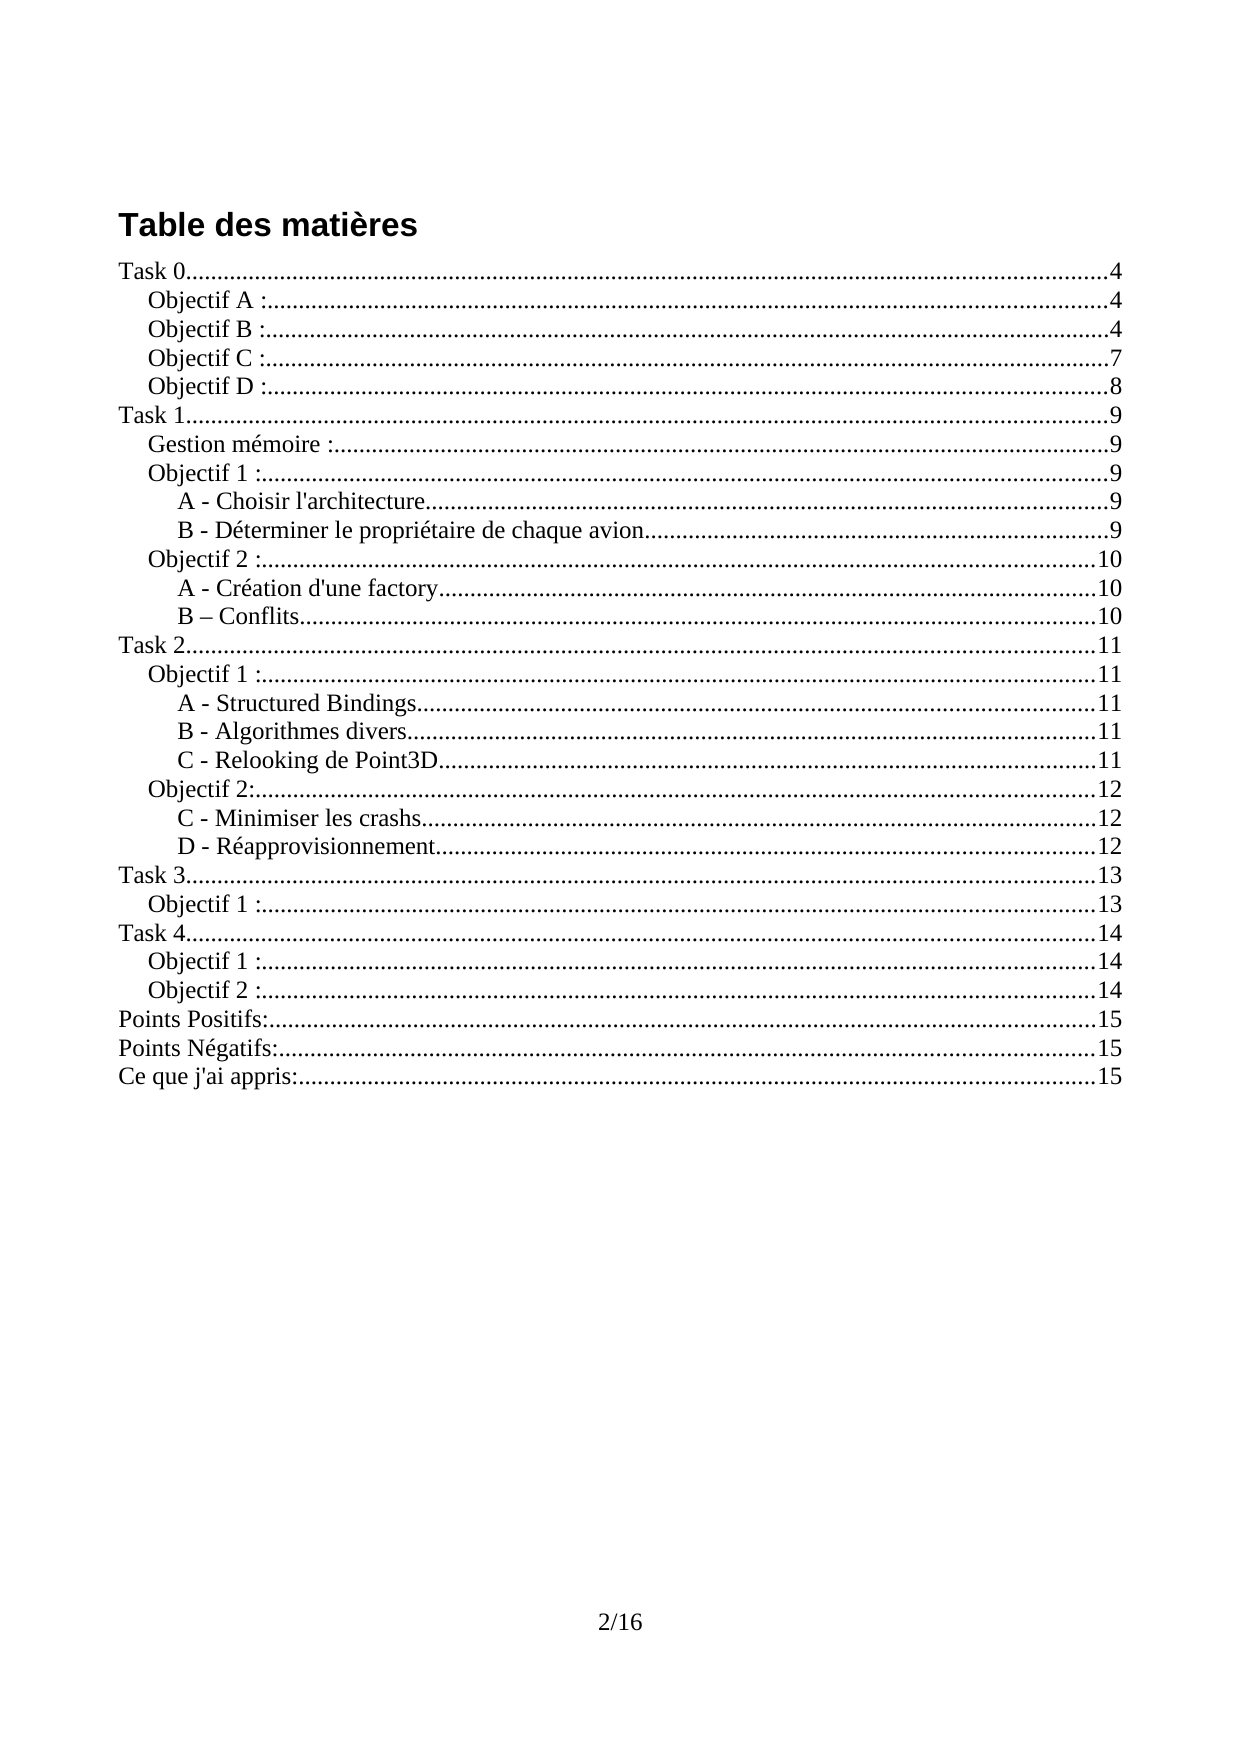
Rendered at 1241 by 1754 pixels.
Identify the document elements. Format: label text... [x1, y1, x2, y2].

text D - Réapprovisionnement 12 [177, 831, 1122, 860]
text Objectif B : 4 [148, 314, 1122, 343]
text Objectif A : 4 [148, 285, 1122, 314]
text Objectif 1 : 14 [148, 946, 1122, 975]
text Task 1 9 [118, 400, 1122, 429]
text B - Déterminer le propriétaire de chaque avion 9 [177, 515, 1122, 544]
text Task 2 11 [118, 630, 1122, 659]
text C - Relooking de Point3D 11 [177, 745, 1122, 774]
text Objectif D : 8 [148, 371, 1122, 400]
text Objectif 2: 12 [148, 774, 1122, 803]
text Task 4 14 [118, 918, 1122, 946]
text B – Conflits 10 [177, 601, 1122, 630]
text Objectif C : 7 [148, 343, 1122, 371]
text B - Algorithmes divers 11 [177, 716, 1122, 745]
text Points Positifs: 15 [118, 1004, 1122, 1033]
text A - Choisir l'architecture 9 [177, 486, 1122, 515]
text A - Structured Bindings 11 [177, 688, 1122, 716]
text Task 0 4 [118, 256, 1122, 285]
text Objectif 2 : 10 [148, 544, 1122, 573]
text Points Négatifs: 15 [118, 1033, 1122, 1061]
text Objectif 2 : 14 [148, 975, 1122, 1004]
text Ce que j'ai appris: 15 [118, 1061, 1122, 1090]
text A - Création d'une factory 10 [177, 573, 1122, 601]
text Objectif 1 : 13 [148, 889, 1122, 918]
subtitle Table des matières [118, 205, 1122, 244]
text Objectif 1 : 11 [148, 659, 1122, 688]
text Task 3 13 [118, 860, 1122, 889]
text Gestion mémoire : 9 [148, 429, 1122, 458]
text C - Minimiser les crashs 12 [177, 803, 1122, 831]
text Objectif 1 : 9 [148, 458, 1122, 486]
